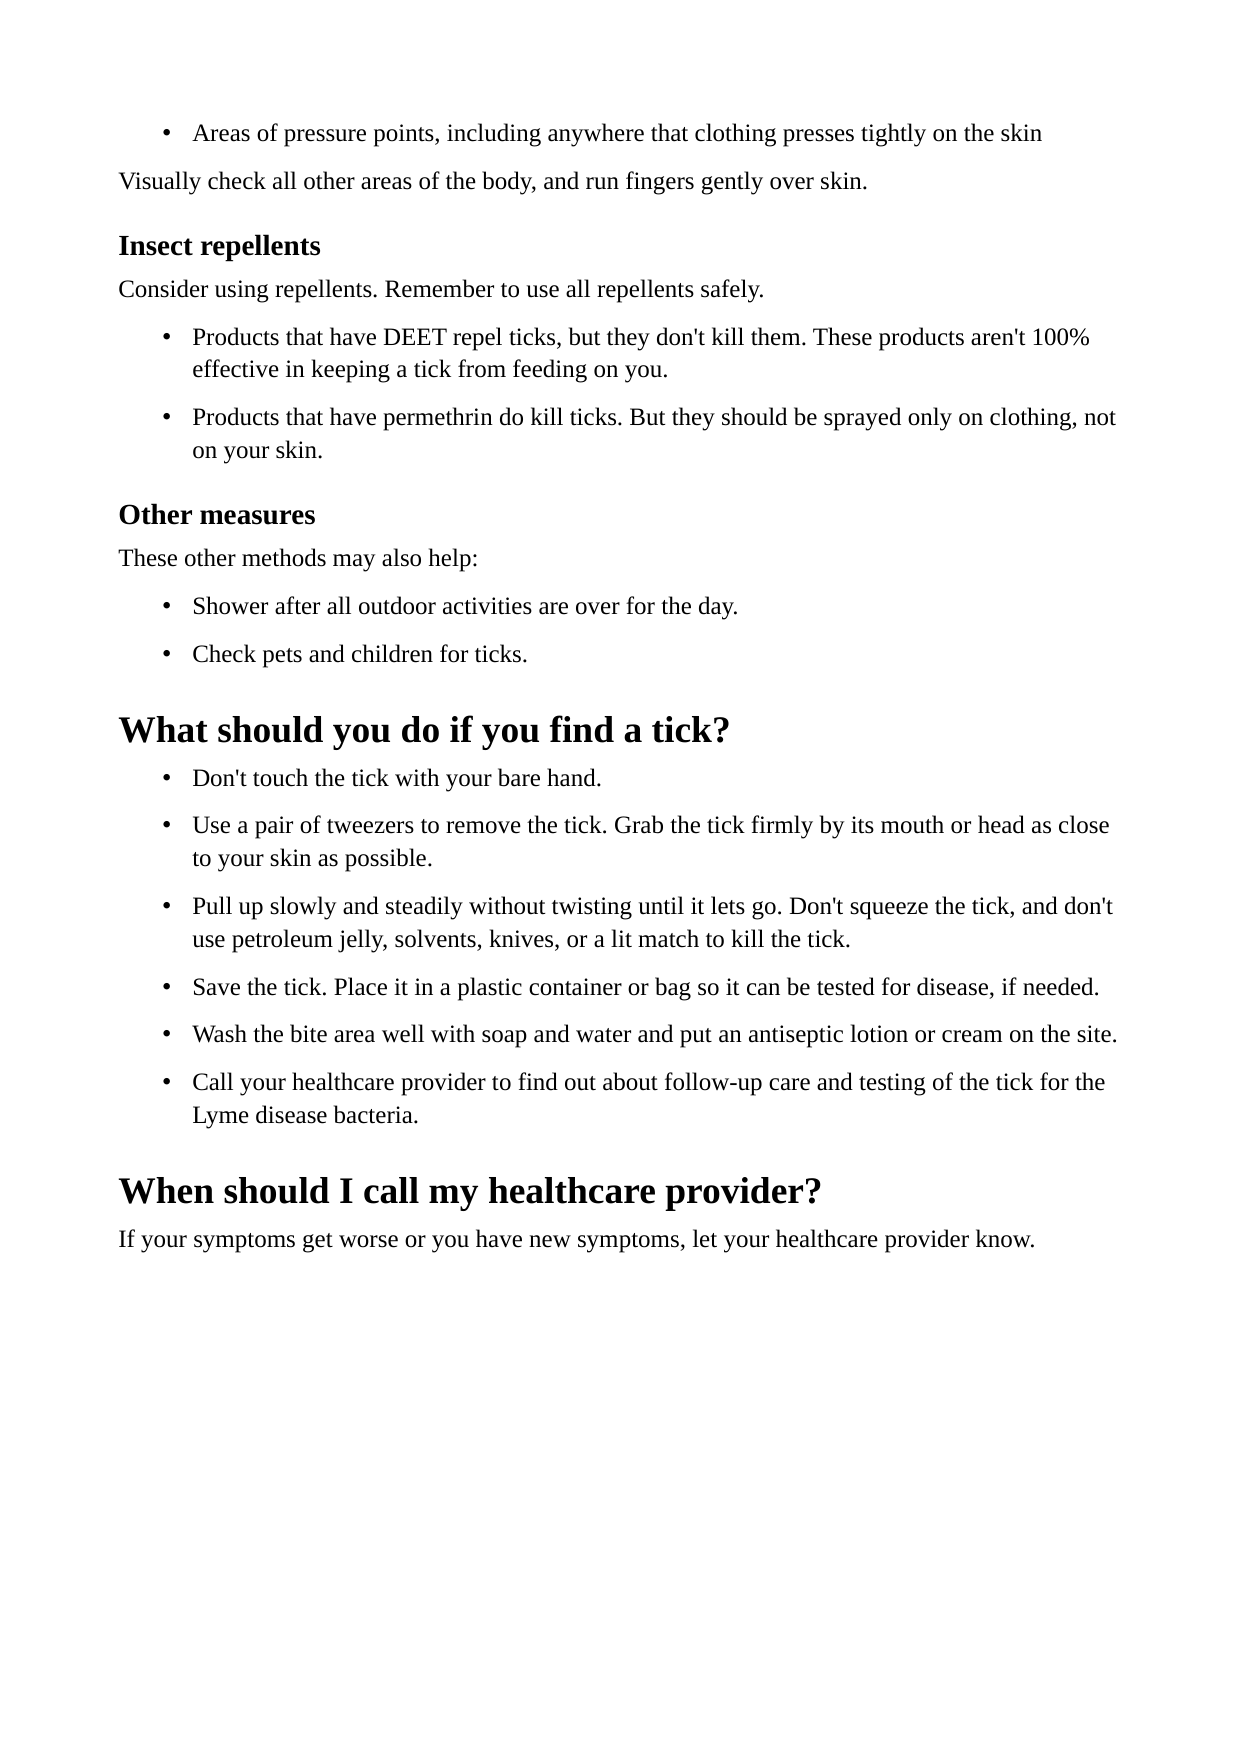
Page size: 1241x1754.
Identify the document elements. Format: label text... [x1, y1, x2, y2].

text If your symptoms get worse or you have new symptoms, let your healthcare provider know. [118, 1224, 1122, 1253]
list Pull up slowly and steadily without twisting until it lets go. Don't squeeze the tick, and don't use petroleum jelly, solvents, knives, or a lit match to kill the tick. [162, 891, 1122, 953]
list Call your healthcare provider to find out about follow-up care and testing of the tick for the Lyme disease bacteria. [162, 1067, 1122, 1128]
list Check pets and children for ticks. [162, 639, 1122, 667]
text Visually check all other areas of the body, and run fingers gently over skin. [118, 166, 1122, 194]
text These other methods may also help: [118, 543, 1122, 572]
text Consider using repellents. Remember to use all repellents safely. [118, 274, 1122, 303]
subtitle When should I call my healthcare provider? [118, 1168, 1122, 1211]
list Products that have DEET repel ticks, but they don't kill them. These products aren't 100% effective in keeping a tick from feeding on you. [162, 322, 1122, 383]
list Save the tick. Place it in a plastic container or bag so it can be tested for disease, if needed. [162, 972, 1122, 1000]
subtitle Other measures [118, 497, 1122, 531]
list Don't touch the tick with your bare hand. [162, 763, 1122, 791]
list Use a pair of tweezers to remove the tick. Grab the tick firmly by its mouth or head as close to your skin as possible. [162, 810, 1122, 872]
list Products that have permethrin do kill ticks. But they should be sprayed only on clothing, not on your skin. [162, 402, 1122, 464]
list Wash the bite area well with soap and water and put an antiseptic lotion or cream on the site. [162, 1019, 1122, 1048]
list Areas of pressure points, including anywhere that clothing presses tightly on the skin [162, 118, 1122, 147]
subtitle Insect repellents [118, 228, 1122, 261]
subtitle What should you do if you find a tick? [118, 707, 1122, 750]
list Shower after all outdoor activities are over for the day. [162, 591, 1122, 620]
